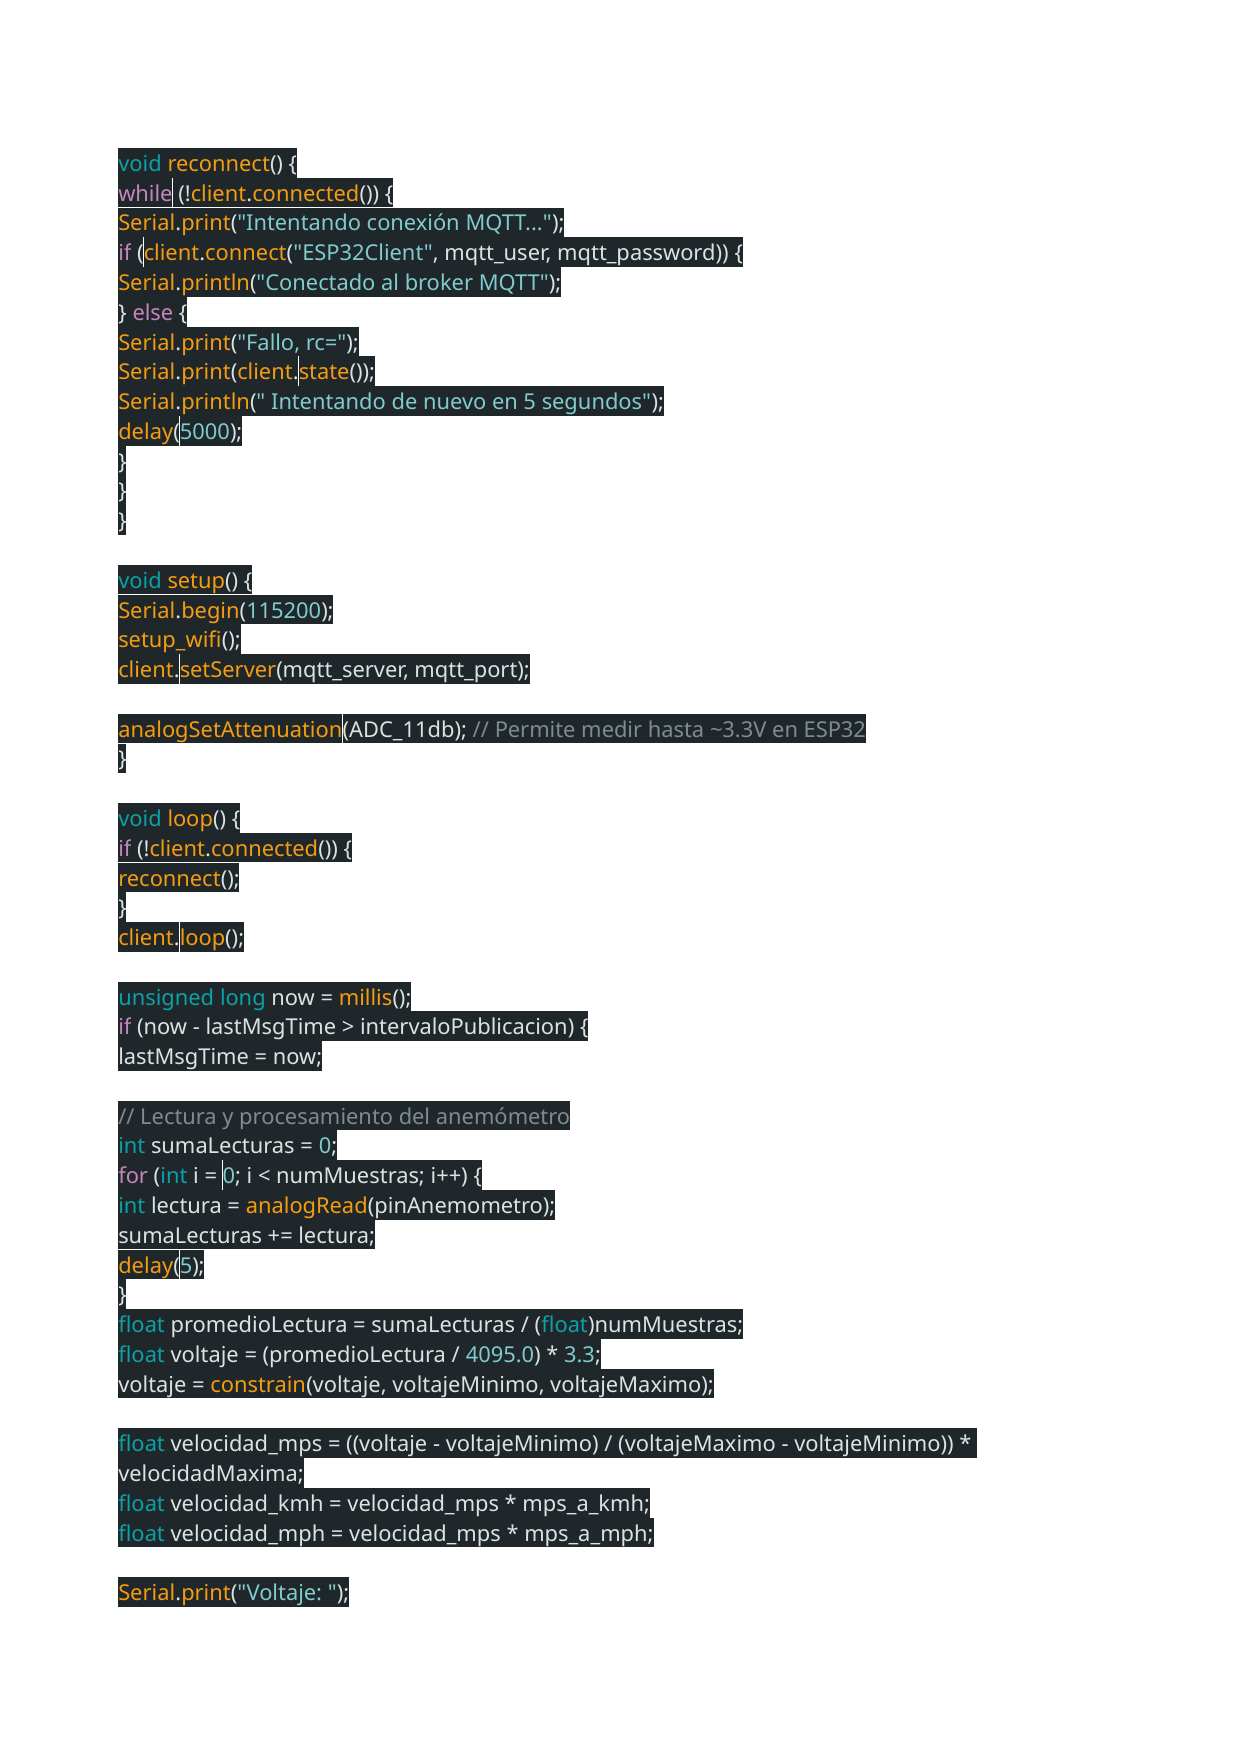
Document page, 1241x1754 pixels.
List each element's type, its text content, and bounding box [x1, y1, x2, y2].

text float promedioLectura = sumaLecturas / (float)numMuestras; [118, 1309, 1122, 1339]
text float voltaje = (promedioLectura / 4095.0) * 3.3; [118, 1339, 1122, 1369]
text voltaje = constrain(voltaje, voltajeMinimo, voltajeMaximo); [118, 1369, 1122, 1398]
text } [118, 892, 1122, 922]
text Serial.print("Fallo, rc="); [118, 327, 1122, 356]
text } [118, 446, 1122, 476]
text sumaLecturas += lectura; [118, 1220, 1122, 1249]
text for (int i = 0; i < numMuestras; i++) { [118, 1160, 1122, 1190]
text void reconnect() { [118, 148, 1122, 178]
text } [118, 743, 1122, 773]
text reconnect(); [118, 862, 1122, 892]
text float velocidad_kmh = velocidad_mps * mps_a_kmh; [118, 1488, 1122, 1518]
text float velocidad_mps = ((voltaje - voltajeMinimo) / (voltajeMaximo - voltajeMinimo)) * velocidadMaxima; [118, 1428, 1122, 1488]
text // Lectura y procesamiento del anemómetro [118, 1101, 1122, 1130]
text int lectura = analogRead(pinAnemometro); [118, 1190, 1122, 1220]
text } [118, 505, 1122, 535]
text void loop() { [118, 803, 1122, 833]
text Serial.print("Voltaje: "); [118, 1577, 1122, 1607]
text Serial.println("Conectado al broker MQTT"); [118, 267, 1122, 297]
text if (now - lastMsgTime > intervaloPublicacion) { [118, 1011, 1122, 1041]
text float velocidad_mph = velocidad_mps * mps_a_mph; [118, 1518, 1122, 1547]
text Serial.print(client.state()); [118, 356, 1122, 386]
text } [118, 1279, 1122, 1309]
text } else { [118, 297, 1122, 327]
text Serial.print("Intentando conexión MQTT..."); [118, 207, 1122, 237]
text if (!client.connected()) { [118, 833, 1122, 862]
text client.setServer(mqtt_server, mqtt_port); [118, 654, 1122, 684]
text unsigned long now = millis(); [118, 982, 1122, 1011]
text while (!client.connected()) { [118, 178, 1122, 207]
text delay(5); [118, 1249, 1122, 1279]
text if (client.connect("ESP32Client", mqtt_user, mqtt_password)) { [118, 237, 1122, 267]
text Serial.begin(115200); [118, 594, 1122, 624]
text Serial.println(" Intentando de nuevo en 5 segundos"); [118, 386, 1122, 416]
text void setup() { [118, 565, 1122, 594]
text setup_wifi(); [118, 624, 1122, 654]
text analogSetAttenuation(ADC_11db); // Permite medir hasta ~3.3V en ESP32 [118, 714, 1122, 743]
text delay(5000); [118, 416, 1122, 446]
text } [118, 476, 1122, 505]
text lastMsgTime = now; [118, 1041, 1122, 1071]
text client.loop(); [118, 922, 1122, 952]
text int sumaLecturas = 0; [118, 1130, 1122, 1160]
